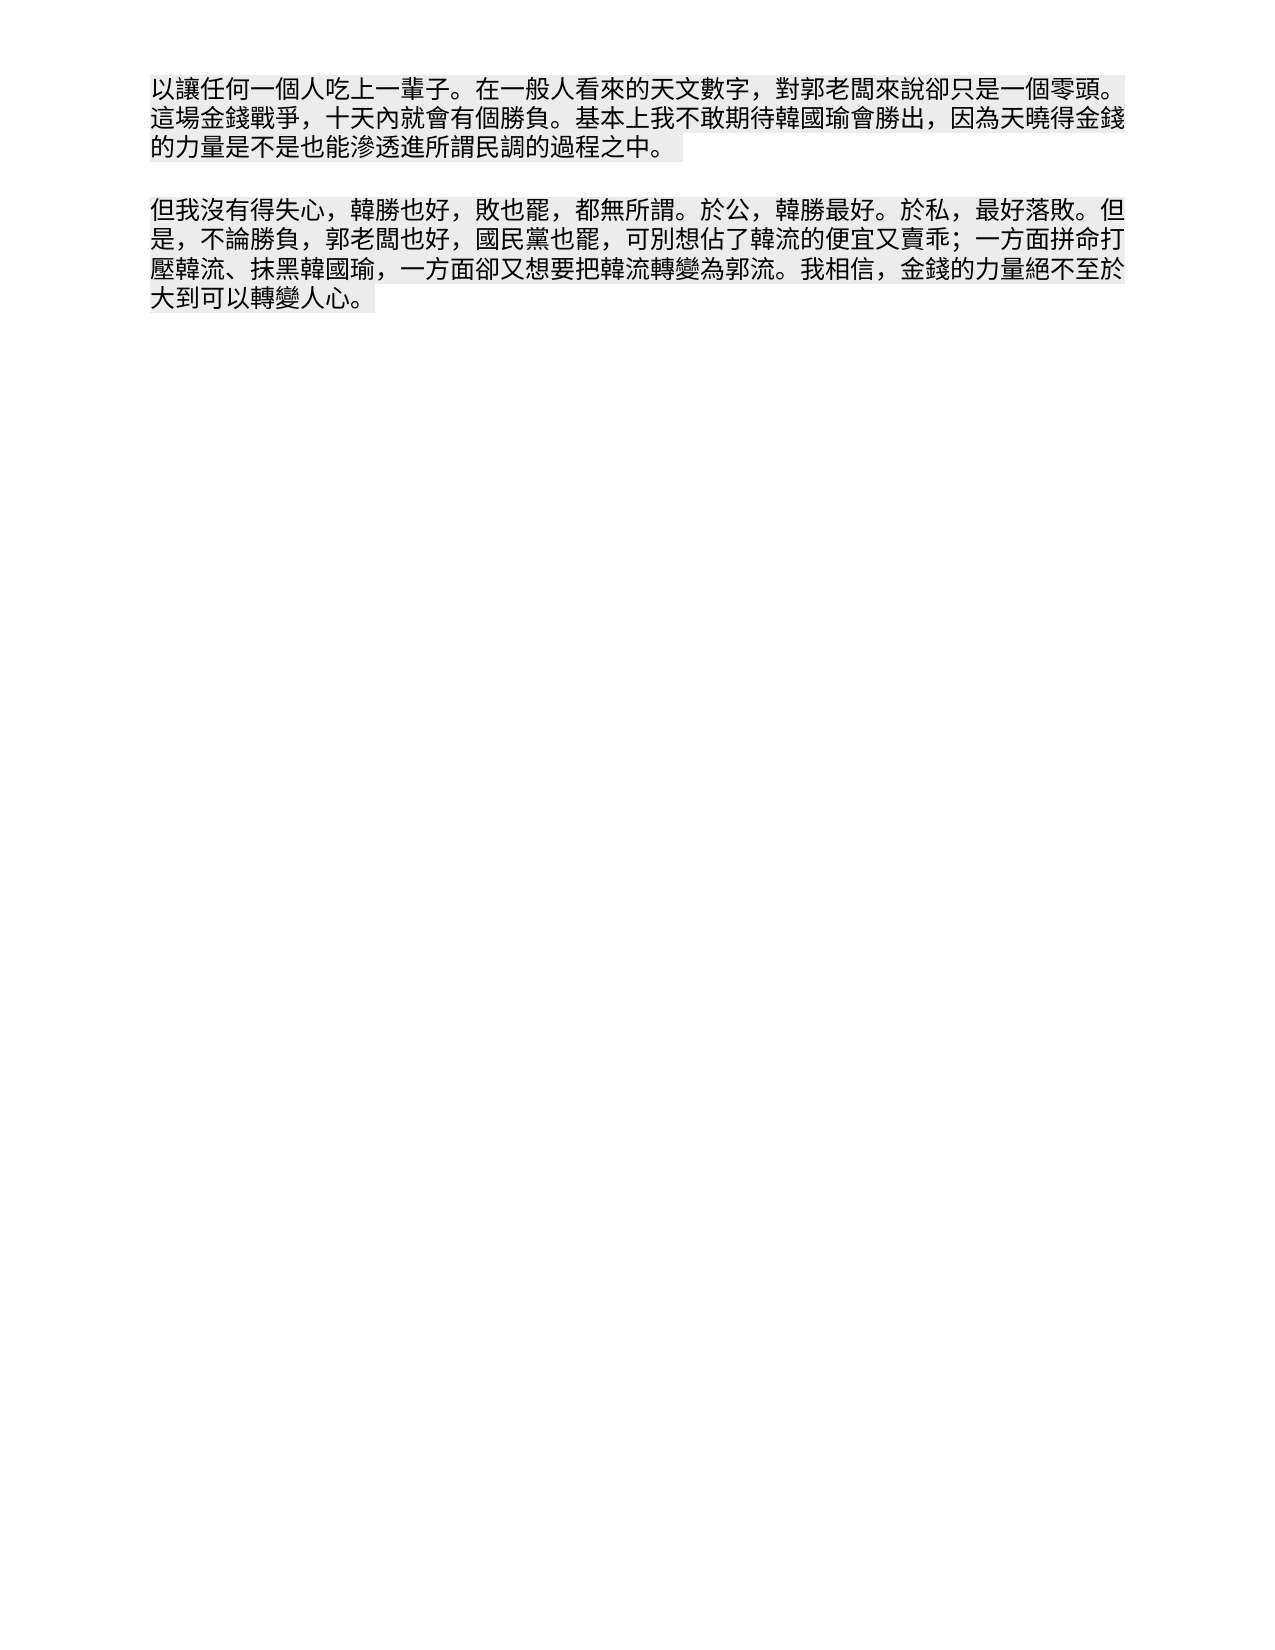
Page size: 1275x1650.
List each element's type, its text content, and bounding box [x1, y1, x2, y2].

text 卡韓政變 (101)：別想佔了韓流的便宜又賣乖 陳真 2019. 07. 02. 報載： "國民黨下周日(7月7日)將號召群眾，上凱道抗議公投法修法，黨內所有總統初選參選人都會參加，原本是展現團結的場合，但高雄市長韓國瑜的粉絲，卻發起反動員，例如知名音樂人劉家昌，就在臉書貼文，呼籲韓家軍一個都不要去。" 我覺得劉家昌講得一點也沒錯，這是一個陷阱圈套，是專門為郭台銘所量身打造，為其造勢。造完勢的隔天就開始進行國民黨初選民調，你難道還看不出來吳敦義領導下的這個王八黨安些什麼心？ 國民黨的權貴(或說菁英)色彩很重，跟基層始終離得很遠，向來不屑跟群眾為伍 (韓國瑜是唯一例外)，也幾乎從來不在任何議題上著墨。這其實也是為什麼台灣的社運始終是民進黨的禁臠、為其所操控的原因。藍的向來對各種社會議題不理不睬，彷彿天生高貴，不願走入基層，不願與群眾一起發聲；彷彿天生就是執政者，不願爭取，不願抗爭，只打算在每件事情上當領導、做決策。 台灣的藍色政黨幾乎都是這樣，包括新黨也是，很高貴，身段很高，始終等著別人寄履歷表來應徵那樣一種高高在上的姿態。民進黨則剛好相反，非常積極拉攏、挖掘、組織與栽培散落各地的支持者，甚至三顧茅廬主動求才。你看，我根正苗 "綠"，黨外血統純正，社運先軀，民主先烈，卻幫藍營發聲20幾年，至今不曾有任何藍營的當權者跑來找我。反之，今天假若我是為綠營發聲，保證局面絕不是這樣。 我想說的是，當我看到報紙寫說國民黨7月7日要辦群眾示威集會爭取公投權利，我當下還以為是假新聞，因為這完全不是國民黨的作風，它哪會舉辦什麼示威抗爭？國民黨更不會在乎什麼公投。這純粹就是刻意選在初選民調前夕的一場秀，為郭董造勢。因為，倘若國民黨真心想爭取公投的合理權利，應該是在初選之後、大選之前再來舉辦群眾抗爭才對，而不是刻意選在初選前夕。 韓粉支持的是韓國瑜，不全然支持國民黨，但是國民黨目前的當權者卻擺明是郭董企業的員工，韓粉別傻到去幫選舉過程中極其卑劣無恥的郭董抬轎。 我始終相信錢的力量，相信錢可以買下很多東西，包括買下幾乎所有媒體，買下名嘴，買下政客，但我沒想到原來錢也可以買下一個黨。為什麼我這麼說呢？因為郭董根本不具參加初選的資格，但他有錢，所以黨就為他公然開了後門。還有，國民黨向來不是主張九二共識嗎？郭董強烈反對，於是黨也就跟郭老闆著轉向了。 韓國瑜是國民黨員，也是總統黨內初選之參選人，郭董卻再三公開指控韓國瑜是中共的傀儡，被中共所操控。依照國民黨的內規，這樣一種黨內抹黑是應該撤銷參選資格的，但黨居然也無所謂了，跟著郭老闆轉向了，拼命黑韓卡韓，無所不用其極。 金錢的力量實在很大，超乎我的想像。一個具有幾千億財產的人，光是一天的利息，就足以讓任何一個人吃上一輩子。在一般人看來的天文數字，對郭老闆來說卻只是一個零頭。這場金錢戰爭，十天內就會有個勝負。基本上我不敢期待韓國瑜會勝出，因為天曉得金錢的力量是不是也能滲透進所謂民調的過程之中。 但我沒有得失心，韓勝也好，敗也罷，都無所謂。於公，韓勝最好。於私，最好落敗。但是，不論勝負，郭老闆也好，國民黨也罷，可別想佔了韓流的便宜又賣乖；一方面拼命打壓韓流、抹黑韓國瑜，一方面卻又想要把韓流轉變為郭流。我相信，金錢的力量絕不至於大到可以轉變人心。 [150, 75, 1125, 313]
